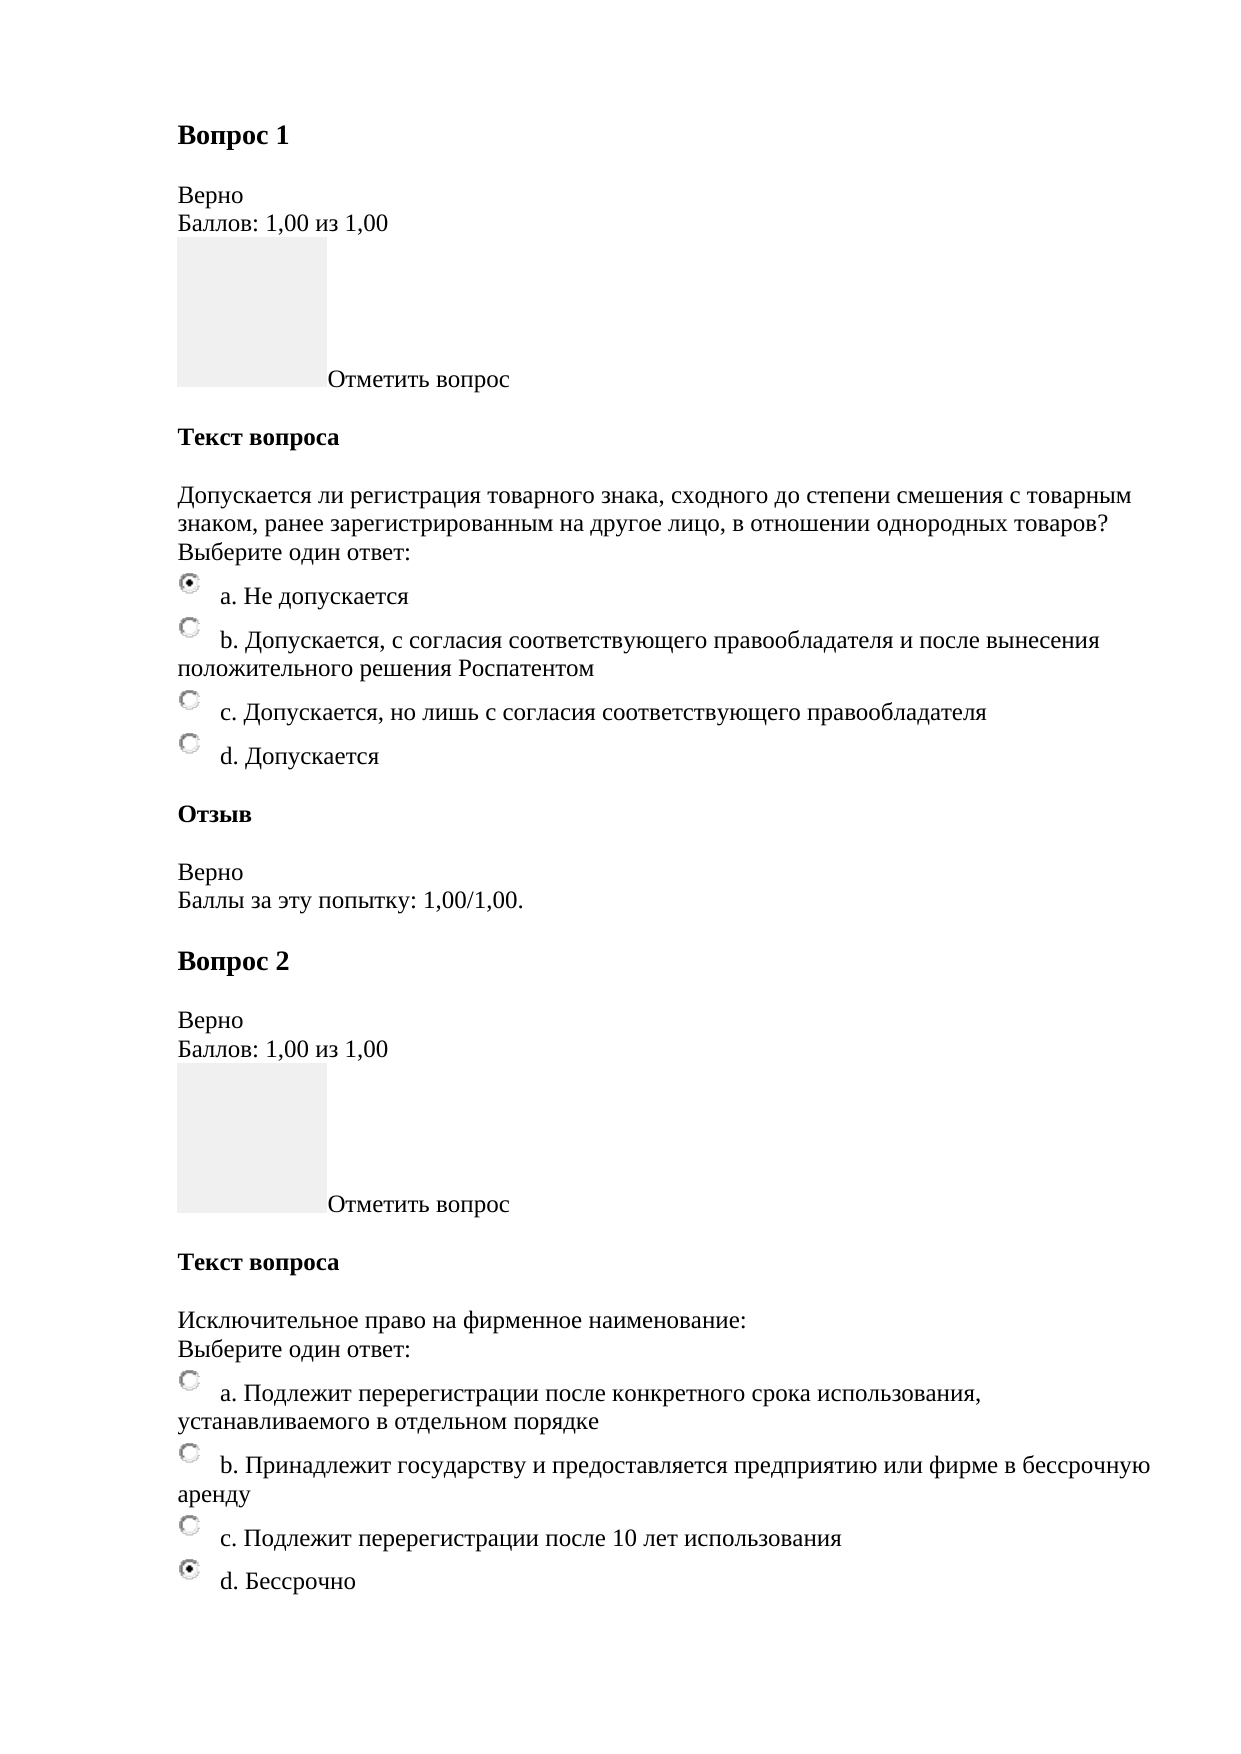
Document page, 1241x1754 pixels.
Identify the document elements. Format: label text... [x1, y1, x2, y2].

text a. Подлежит перерегистрации после конкретного срока использования, устанавливаемого в отдельном порядке [177, 1363, 1152, 1435]
text c. Допускается, но лишь с согласия соответствующего правообладателя [177, 682, 1152, 726]
text Баллов: 1,00 из 1,00 [177, 208, 1152, 237]
text a. Не допускается [177, 566, 1152, 610]
text Исключительное право на фирменное наименование: [177, 1305, 1152, 1334]
subtitle Вопрос 2 [177, 943, 1152, 976]
text Выберите один ответ: [177, 537, 1152, 566]
text Выберите один ответ: [177, 1334, 1152, 1363]
text Баллов: 1,00 из 1,00 [177, 1034, 1152, 1063]
text Баллы за эту попытку: 1,00/1,00. [177, 886, 1152, 914]
text Верно [177, 1005, 1152, 1034]
subtitle Текст вопроса [177, 1247, 1152, 1276]
text Верно [177, 180, 1152, 208]
text b. Допускается, с согласия соответствующего правообладателя и после вынесения положительного решения Роспатентом [177, 610, 1152, 682]
text Допускается ли регистрация товарного знака, сходного до степени смешения с товарным знаком, ранее зарегистрированным на другое лицо, в отношении однородных товаров? [177, 480, 1152, 537]
text d. Бессрочно [177, 1551, 1152, 1595]
text d. Допускается [177, 726, 1152, 770]
text b. Принадлежит государству и предоставляется предприятию или фирме в бессрочную аренду [177, 1435, 1152, 1508]
text Верно [177, 857, 1152, 886]
text Отметить вопрос [177, 1063, 1152, 1218]
subtitle Отзыв [177, 799, 1152, 828]
subtitle Вопрос 1 [177, 118, 1152, 151]
text c. Подлежит перерегистрации после 10 лет использования [177, 1508, 1152, 1551]
text Отметить вопрос [177, 237, 1152, 393]
subtitle Текст вопроса [177, 422, 1152, 451]
